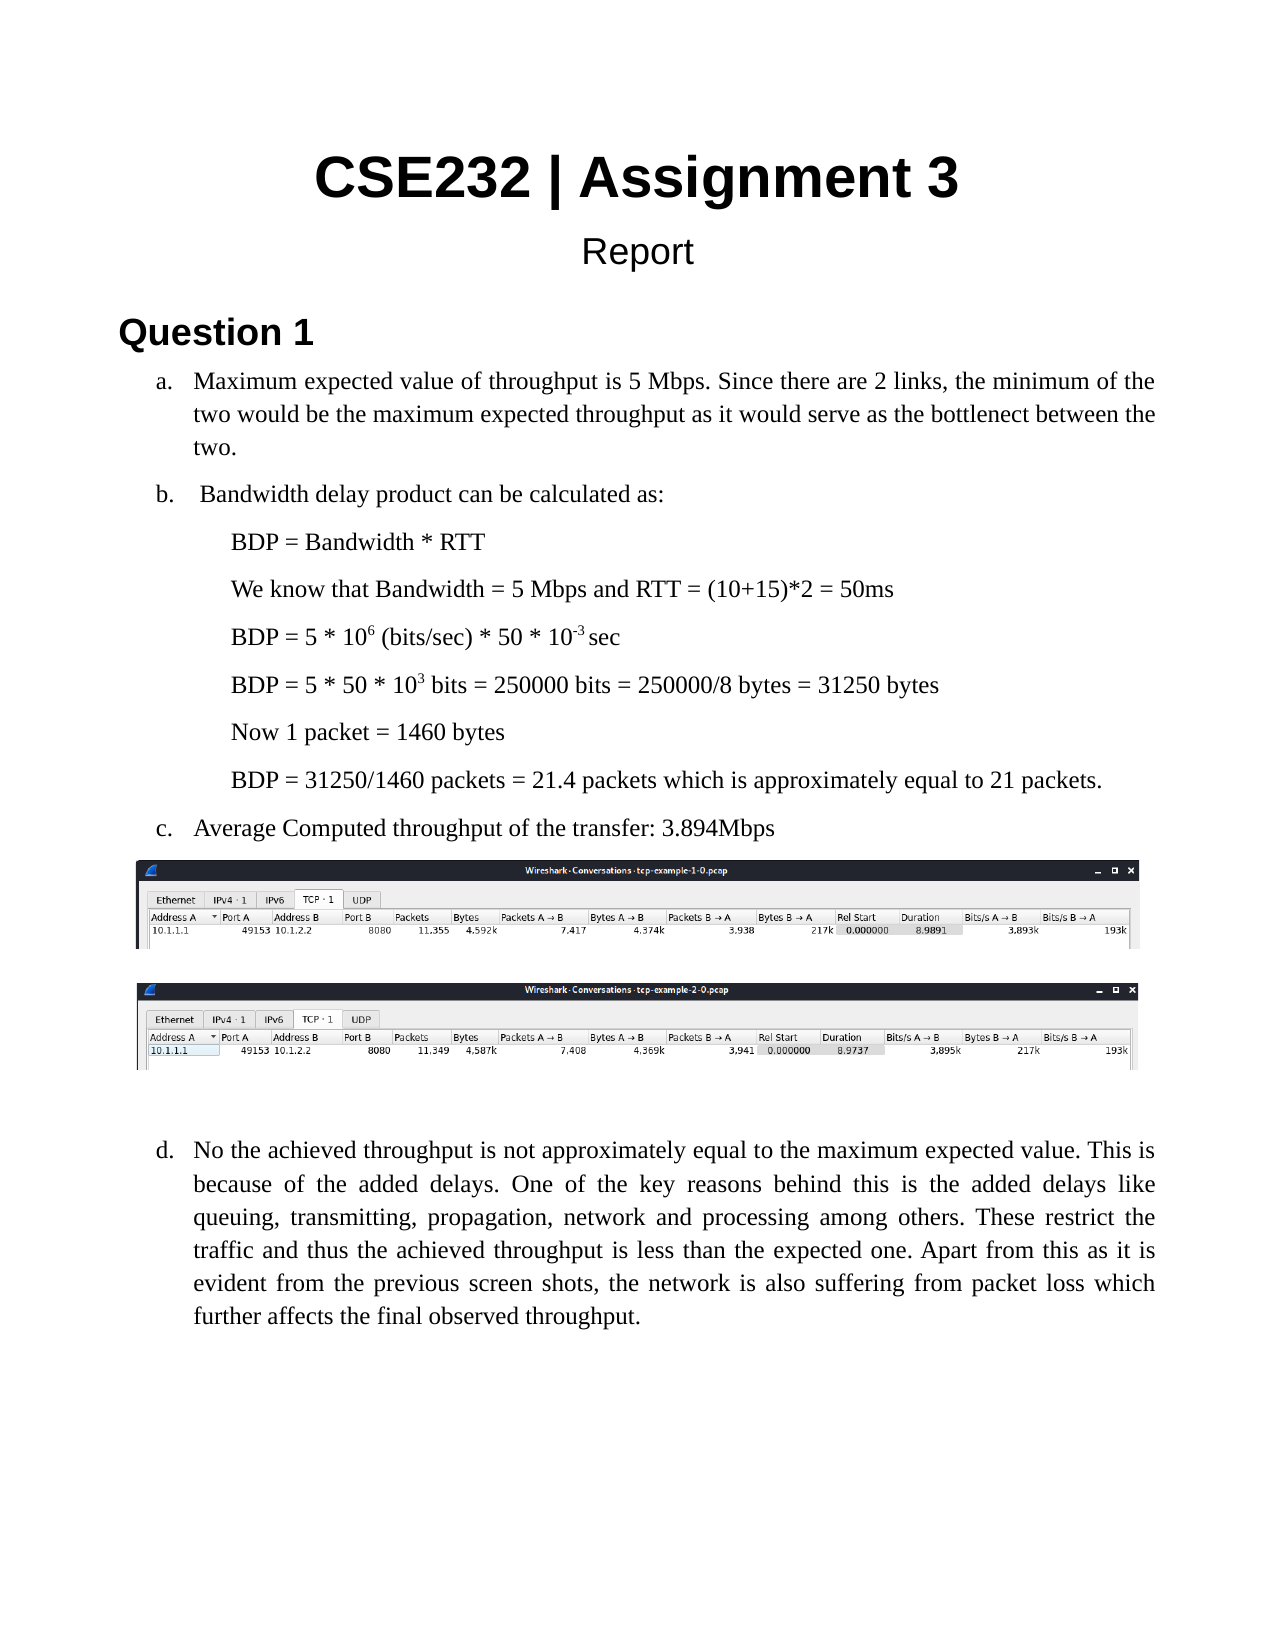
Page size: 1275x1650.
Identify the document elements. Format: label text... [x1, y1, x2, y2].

list No the achieved throughput is not approximately equal to the maximum expected value. This is because of the added delays. One of the key reasons behind this is the added delays like queuing, transmitting, propagation, network and processing among others. These restrict the traffic and thus the achieved throughput is less than the expected one. Apart from this as it is evident from the previous screen shots, the network is also suffering from packet loss which further affects the final observed throughput. [156, 1136, 1157, 1329]
picture [135, 860, 1140, 949]
list BDP = 5 * 106 (bits/sec) * 50 * 10-3 sec [193, 622, 1157, 651]
subtitle Question 1 [118, 309, 1157, 353]
list Now 1 packet = 1460 bytes [193, 717, 1157, 746]
title CSE232 | Assignment 3 [118, 143, 1157, 210]
list Maximum expected value of throughput is 5 Mbps. Since there are 2 links, the minimum of the two would be the maximum expected throughput as it would serve as the bottlenect between the two. [156, 366, 1157, 461]
list We know that Bandwidth = 5 Mbps and RTT = (10+15)*2 = 50ms [193, 574, 1157, 603]
list Bandwidth delay product can be calculated as: [156, 479, 1157, 508]
list BDP = 5 * 50 * 103 bits = 250000 bits = 250000/8 bytes = 31250 bytes [193, 670, 1157, 698]
subtitle Report [118, 229, 1157, 272]
list Average Computed throughput of the transfer: 3.894Mbps [156, 813, 1157, 841]
picture [136, 983, 1139, 1070]
list BDP = 31250/1460 packets = 21.4 packets which is approximately equal to 21 packets. [193, 765, 1157, 794]
list BDP = Bandwidth * RTT [193, 527, 1157, 556]
